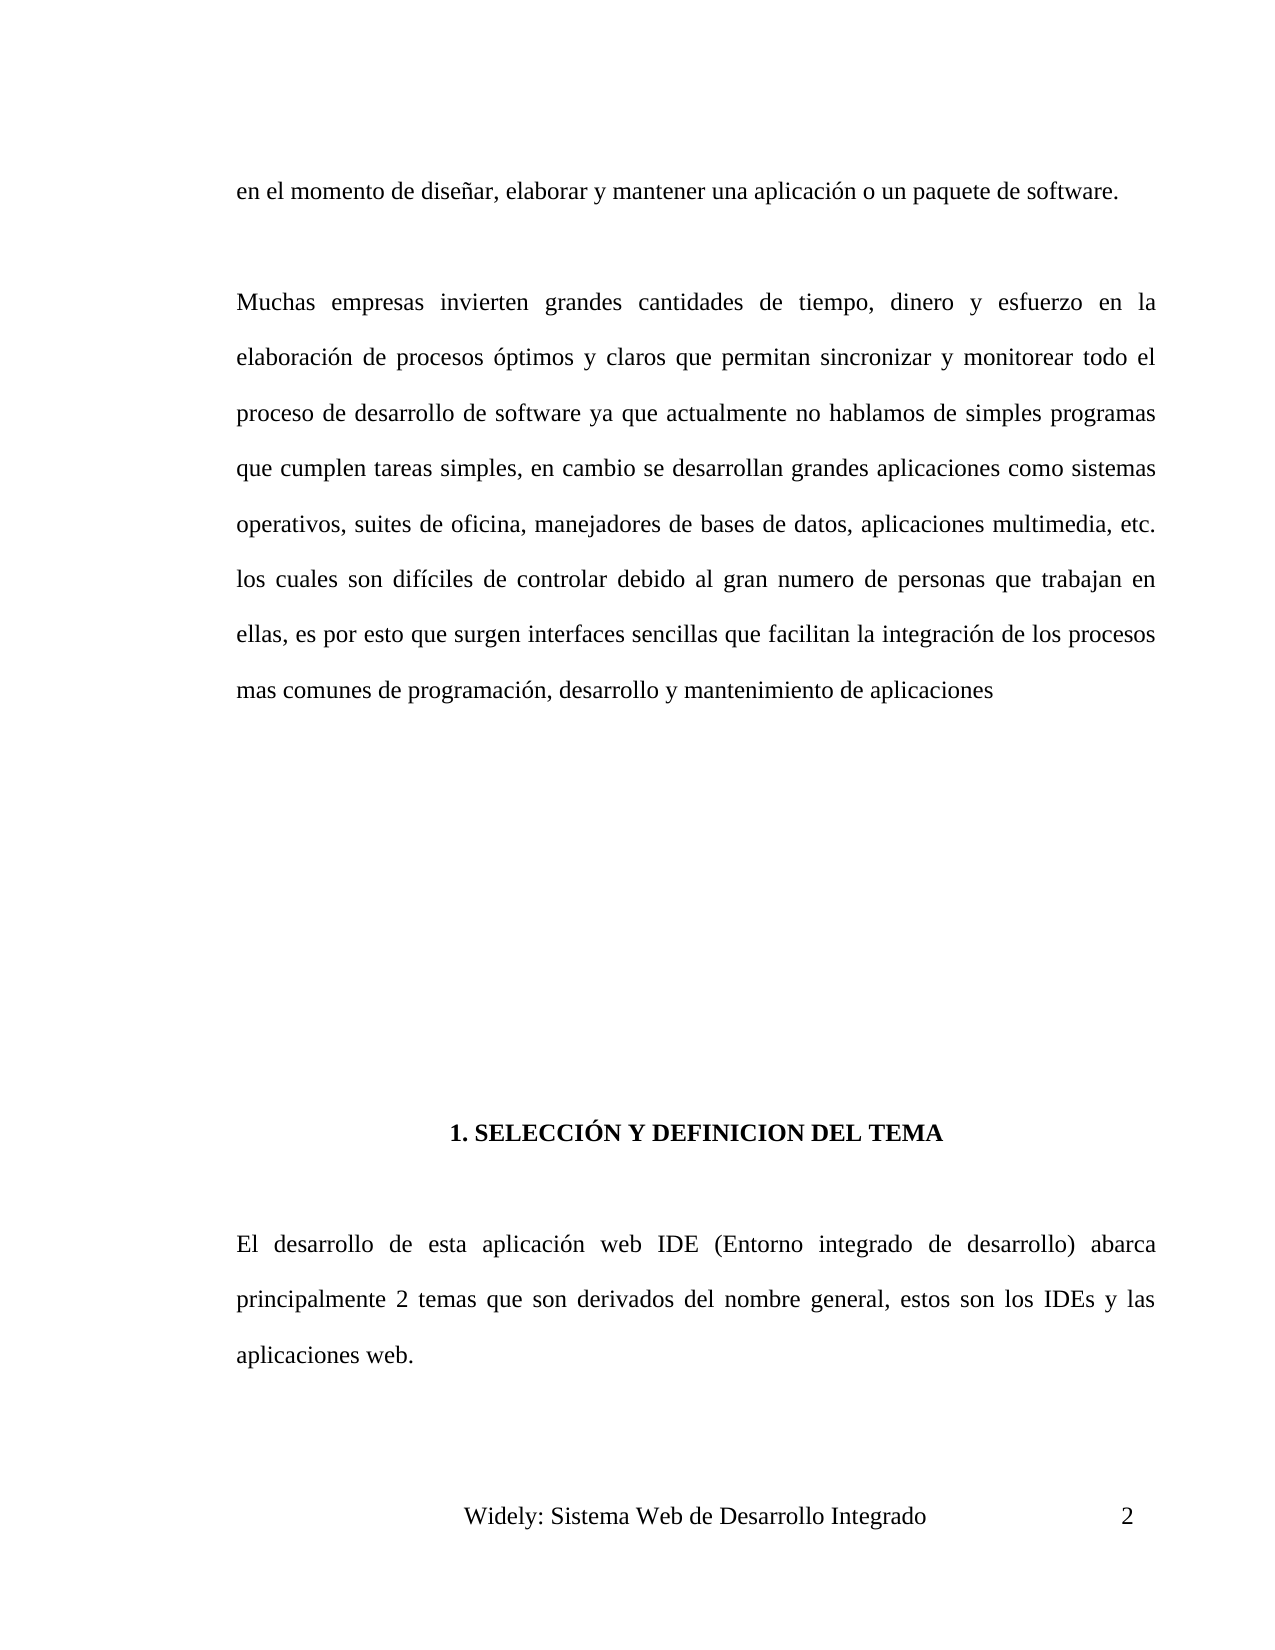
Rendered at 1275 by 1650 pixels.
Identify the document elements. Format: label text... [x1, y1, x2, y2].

subtitle 1. SELECCIÓN Y DEFINICION DEL TEMA [236, 1119, 1157, 1147]
text Muchas empresas invierten grandes cantidades de tiempo, dinero y esfuerzo en la elaboración de procesos óptimos y claros que permitan sincronizar y monitorear todo el proceso de desarrollo de software ya que actualmente no hablamos de simples programas que cumplen tareas simples, en cambio se desarrollan grandes aplicaciones como sistemas operativos, suites de oficina, manejadores de bases de datos, aplicaciones multimedia, etc. los cuales son difíciles de controlar debido al gran numero de personas que trabajan en ellas, es por esto que surgen interfaces sencillas que facilitan la integración de los procesos mas comunes de programación, desarrollo y mantenimiento de aplicaciones [236, 288, 1157, 704]
text en el momento de diseñar, elaborar y mantener una aplicación o un paquete de software. [236, 177, 1157, 205]
text El desarrollo de esta aplicación web IDE (Entorno integrado de desarrollo) abarca principalmente 2 temas que son derivados del nombre general, estos son los IDEs y las aplicaciones web. [236, 1230, 1157, 1369]
